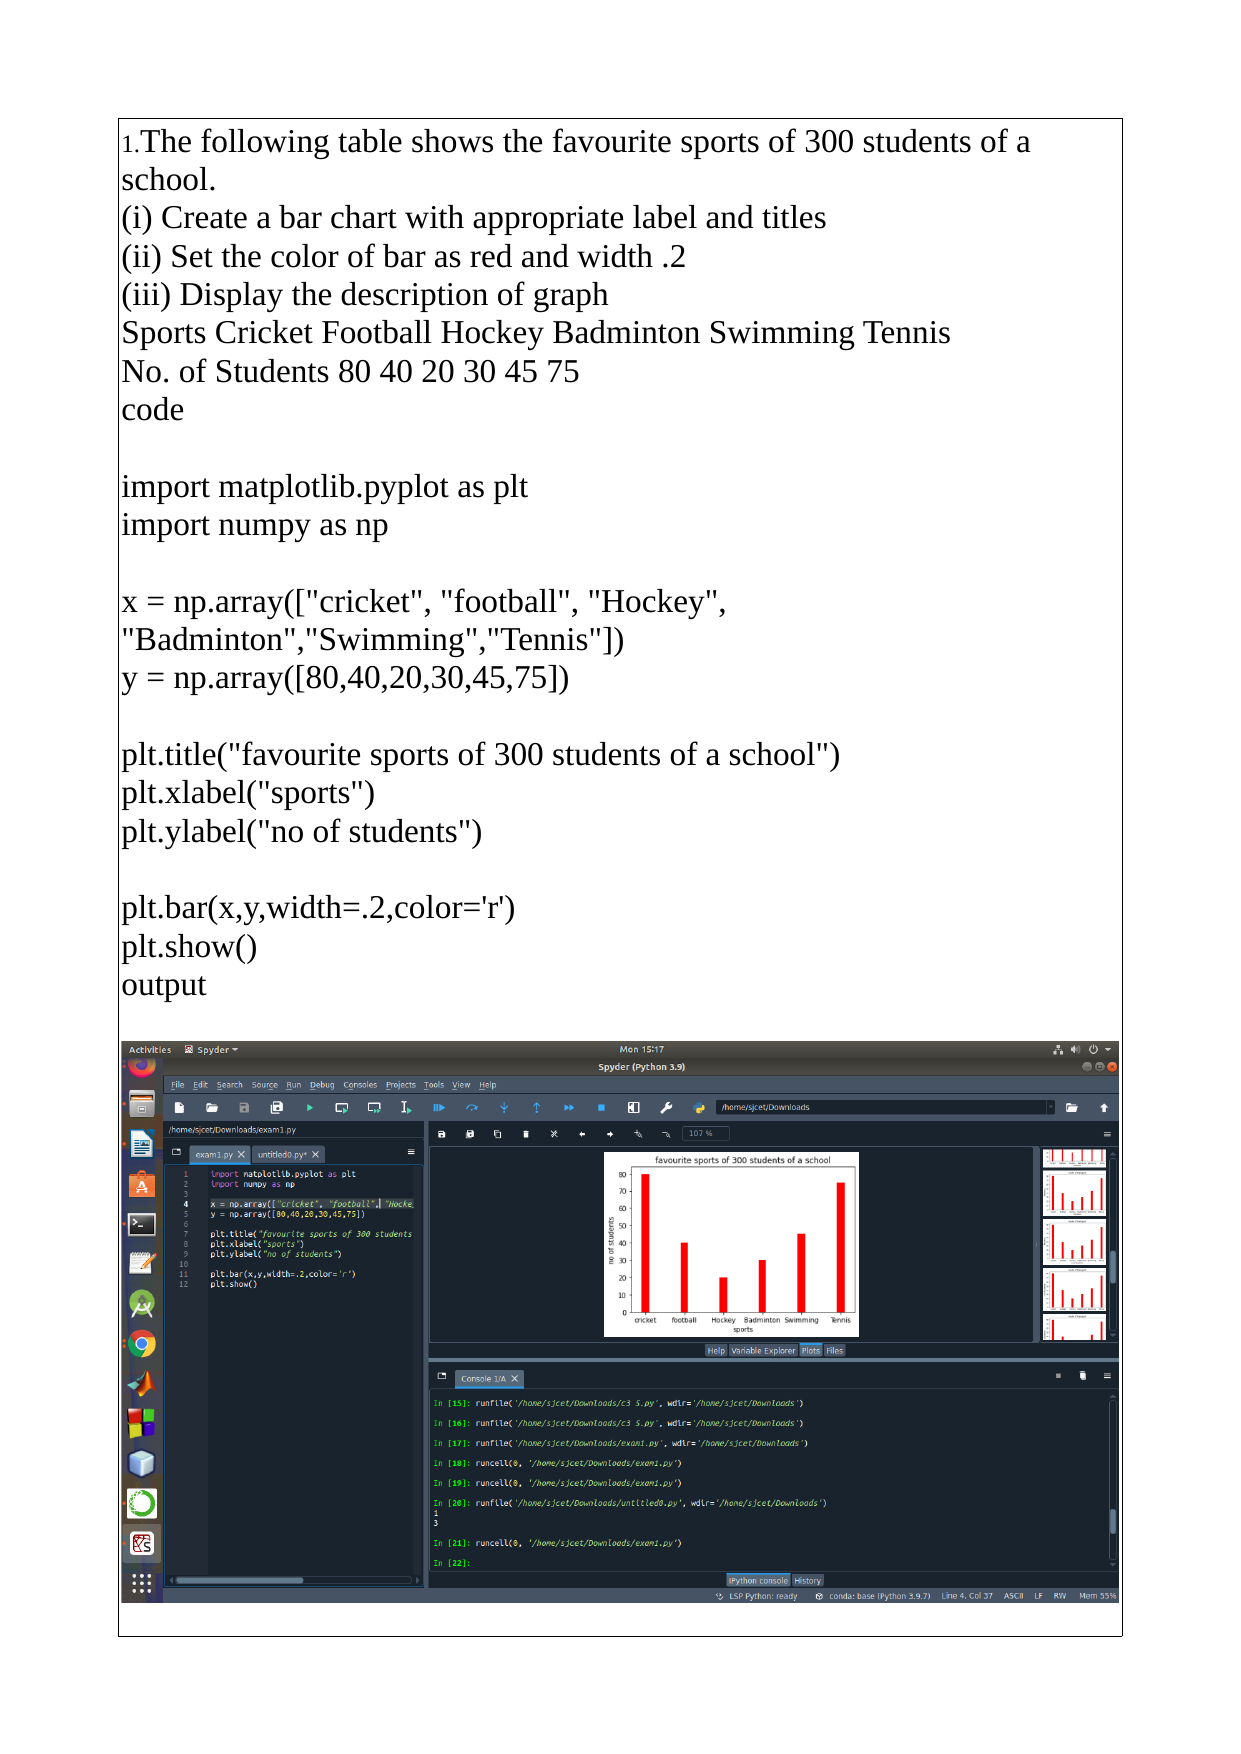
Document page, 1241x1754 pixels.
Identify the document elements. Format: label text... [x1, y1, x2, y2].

text code [121, 389, 1119, 428]
text plt.show() [121, 926, 1119, 964]
text plt.bar(x,y,width=.2,color='r') [121, 888, 1119, 926]
text y = np.array([80,40,20,30,45,75]) [121, 658, 1119, 696]
text x = np.array(["cricket", "football", "Hockey", "Badminton","Swimming","Tennis"]) [121, 581, 1119, 658]
text Sports Cricket Football Hockey Badminton Swimming Tennis [121, 313, 1119, 351]
text plt.xlabel("sports") [121, 773, 1119, 811]
text 1.The following table shows the favourite sports of 300 students of a school. [121, 121, 1119, 198]
text import matplotlib.pyplot as plt [121, 466, 1119, 504]
text (i) Create a bar chart with appropriate label and titles [121, 198, 1119, 236]
text import numpy as np [121, 504, 1119, 543]
text (ii) Set the color of bar as red and width .2 [121, 236, 1119, 274]
text output [121, 964, 1119, 1003]
text plt.title("favourite sports of 300 students of a school") [121, 734, 1119, 773]
text plt.ylabel("no of students") [121, 811, 1119, 849]
text (iii) Display the description of graph [121, 274, 1119, 313]
picture [121, 1041, 1119, 1603]
text No. of Students 80 40 20 30 45 75 [121, 351, 1119, 389]
